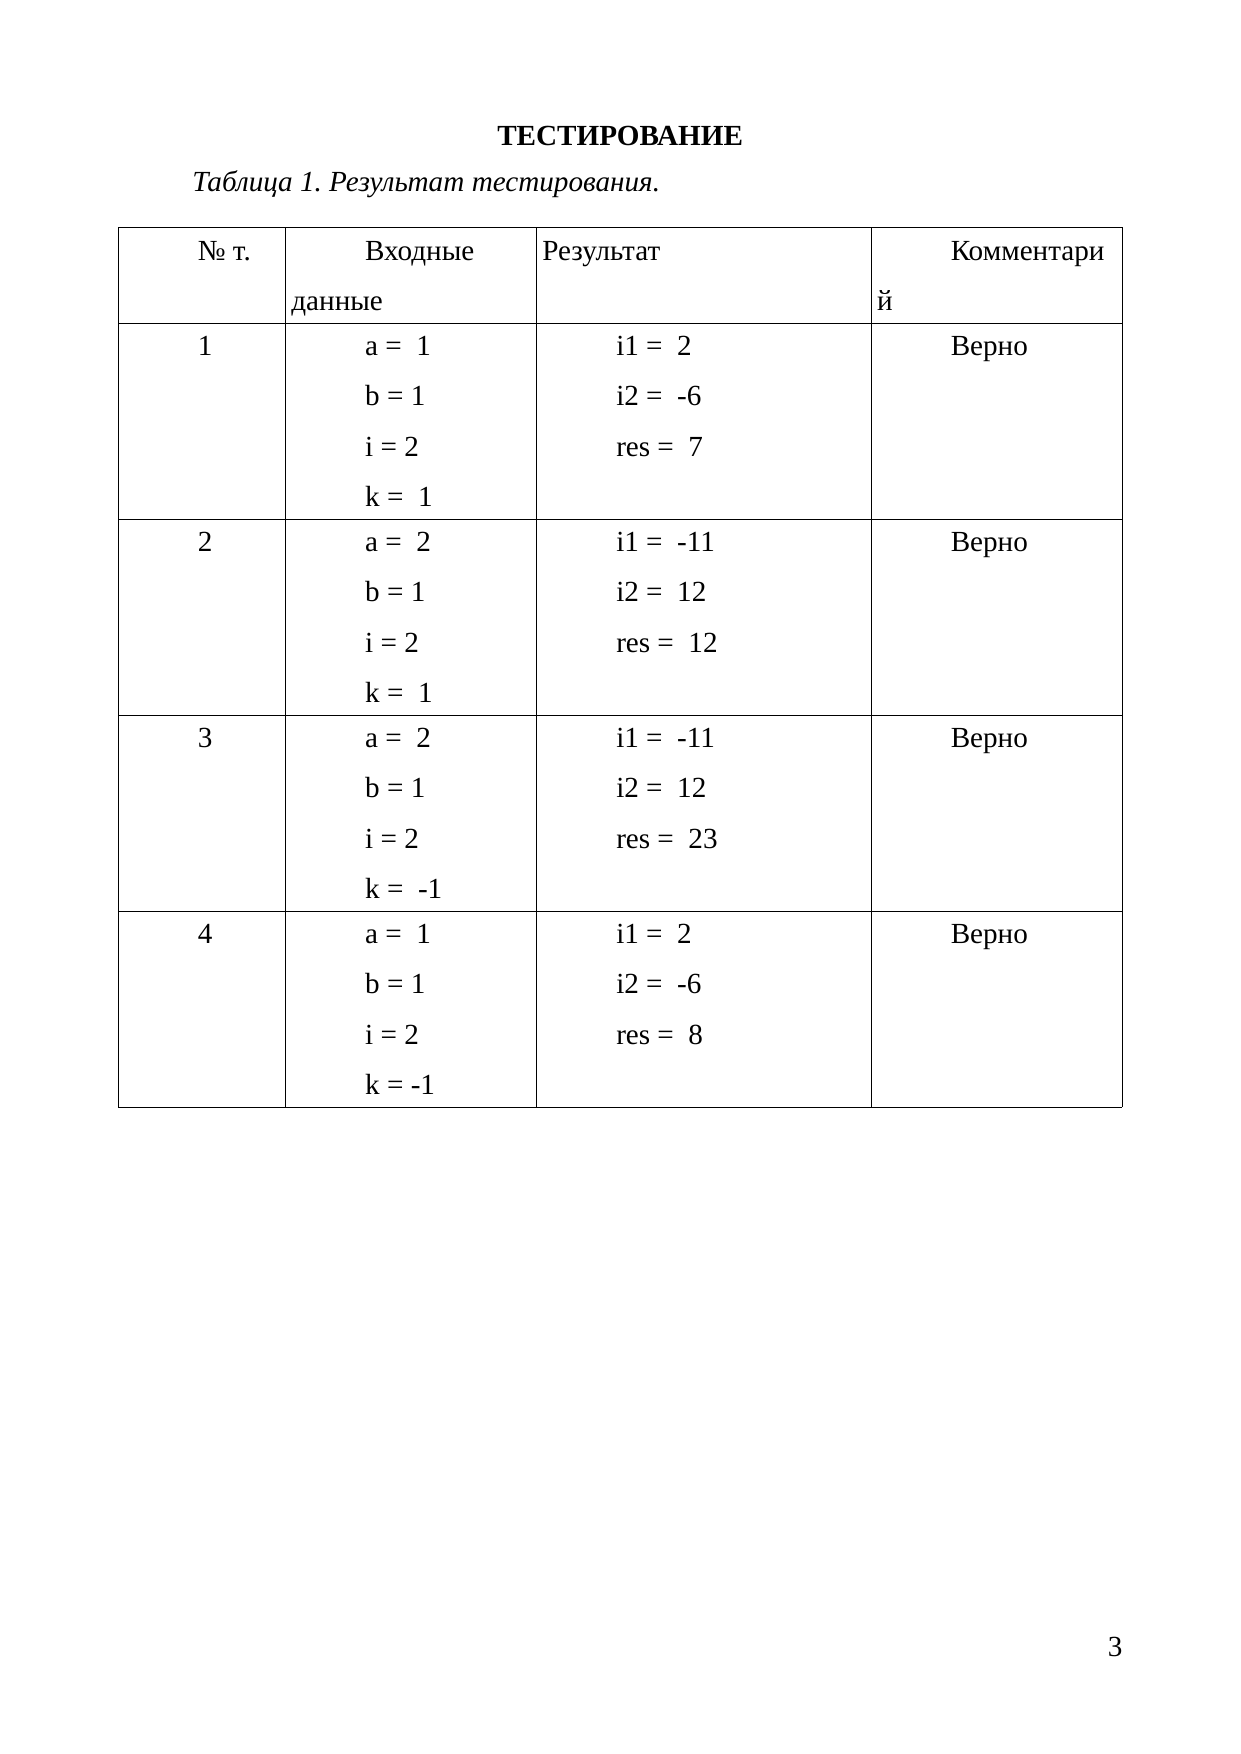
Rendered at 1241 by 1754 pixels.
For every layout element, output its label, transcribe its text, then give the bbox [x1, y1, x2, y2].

text Таблица 1. Результат тестирования. [118, 164, 1122, 198]
table_cell a = 1 b = 1 i = 2 k = 1 [286, 324, 536, 518]
table_cell a = 2 b = 1 i = 2 k = 1 [286, 520, 536, 714]
table_cell i1 = -11 i2 = 12 res = 23 [537, 716, 871, 911]
table_cell i1 = 2 i2 = -6 res = 8 [537, 912, 871, 1107]
table_cell a = 2 b = 1 i = 2 k = -1 [286, 716, 536, 911]
table_cell 3 [119, 716, 285, 911]
table_cell Верно [872, 520, 1122, 714]
table_header Входные данные [286, 228, 536, 322]
table_header Комментарий [872, 228, 1122, 322]
table_cell i1 = -11 i2 = 12 res = 12 [537, 520, 871, 714]
table_cell 4 [119, 912, 285, 1107]
table_cell i1 = 2 i2 = -6 res = 7 [537, 324, 871, 518]
table_cell Верно [872, 716, 1122, 911]
table_cell Верно [872, 912, 1122, 1107]
table_header № т. [119, 228, 285, 322]
table_cell Верно [872, 324, 1122, 518]
table_cell 1 [119, 324, 285, 518]
table_cell a = 1 b = 1 i = 2 k = -1 [286, 912, 536, 1107]
table_cell 2 [119, 520, 285, 714]
table_header Результат [537, 228, 871, 322]
subtitle Тестирование [118, 118, 1122, 152]
